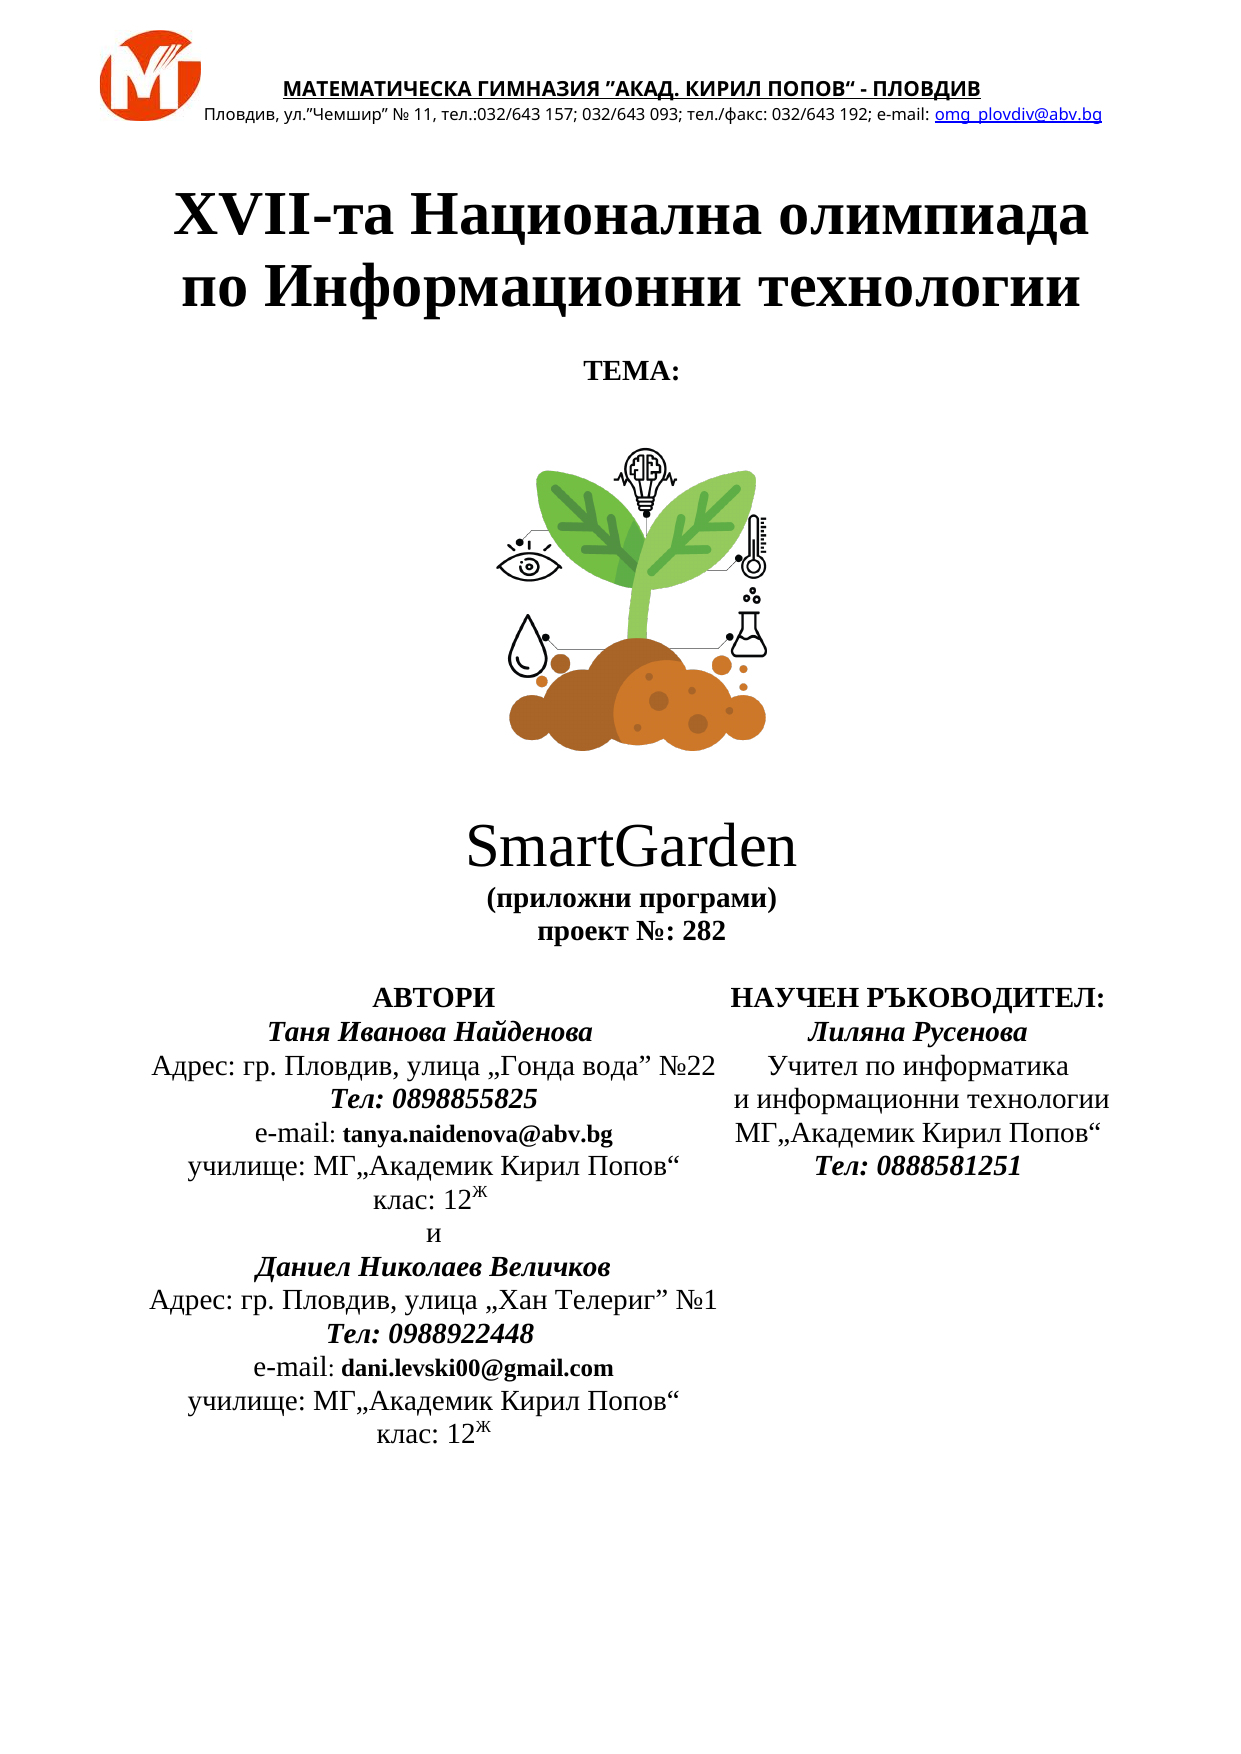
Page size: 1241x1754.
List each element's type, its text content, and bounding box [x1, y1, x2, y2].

text XVII-та Национална олимпиада по Информационни технологии [148, 176, 1116, 320]
text (приложни програми) [148, 880, 1116, 913]
text SmartGarden [148, 808, 1116, 880]
picture [99, 30, 201, 121]
table_header НАУЧЕН РЪКОВОДИТЕЛ: Лиляна Русенова Учител по информатика и информационни технологии МГ„Академик Кирил Попов“ Тел: 0888581251 [720, 981, 1116, 1450]
text проект №: 282 [148, 913, 1116, 947]
table_header АВТОРИ Таня Иванова Найденова Адрес: гр. Пловдив, улица „Гонда вода” №22 Тел: 0898855825 e-mail: tanya.naidenova@abv.bg училище: МГ„Академик Кирил Попов“ клас: 12Ж и Даниел Николаев Величков Адрес: гр. Пловдив, улица „Хан Телериг” №1 Тел: 0988922448 e-mail: dani.levski00@gmail.com училище: МГ„Академик Кирил Попов“ клас: 12Ж [148, 981, 719, 1450]
picture [496, 424, 767, 775]
text ТЕМА: [148, 353, 1116, 387]
